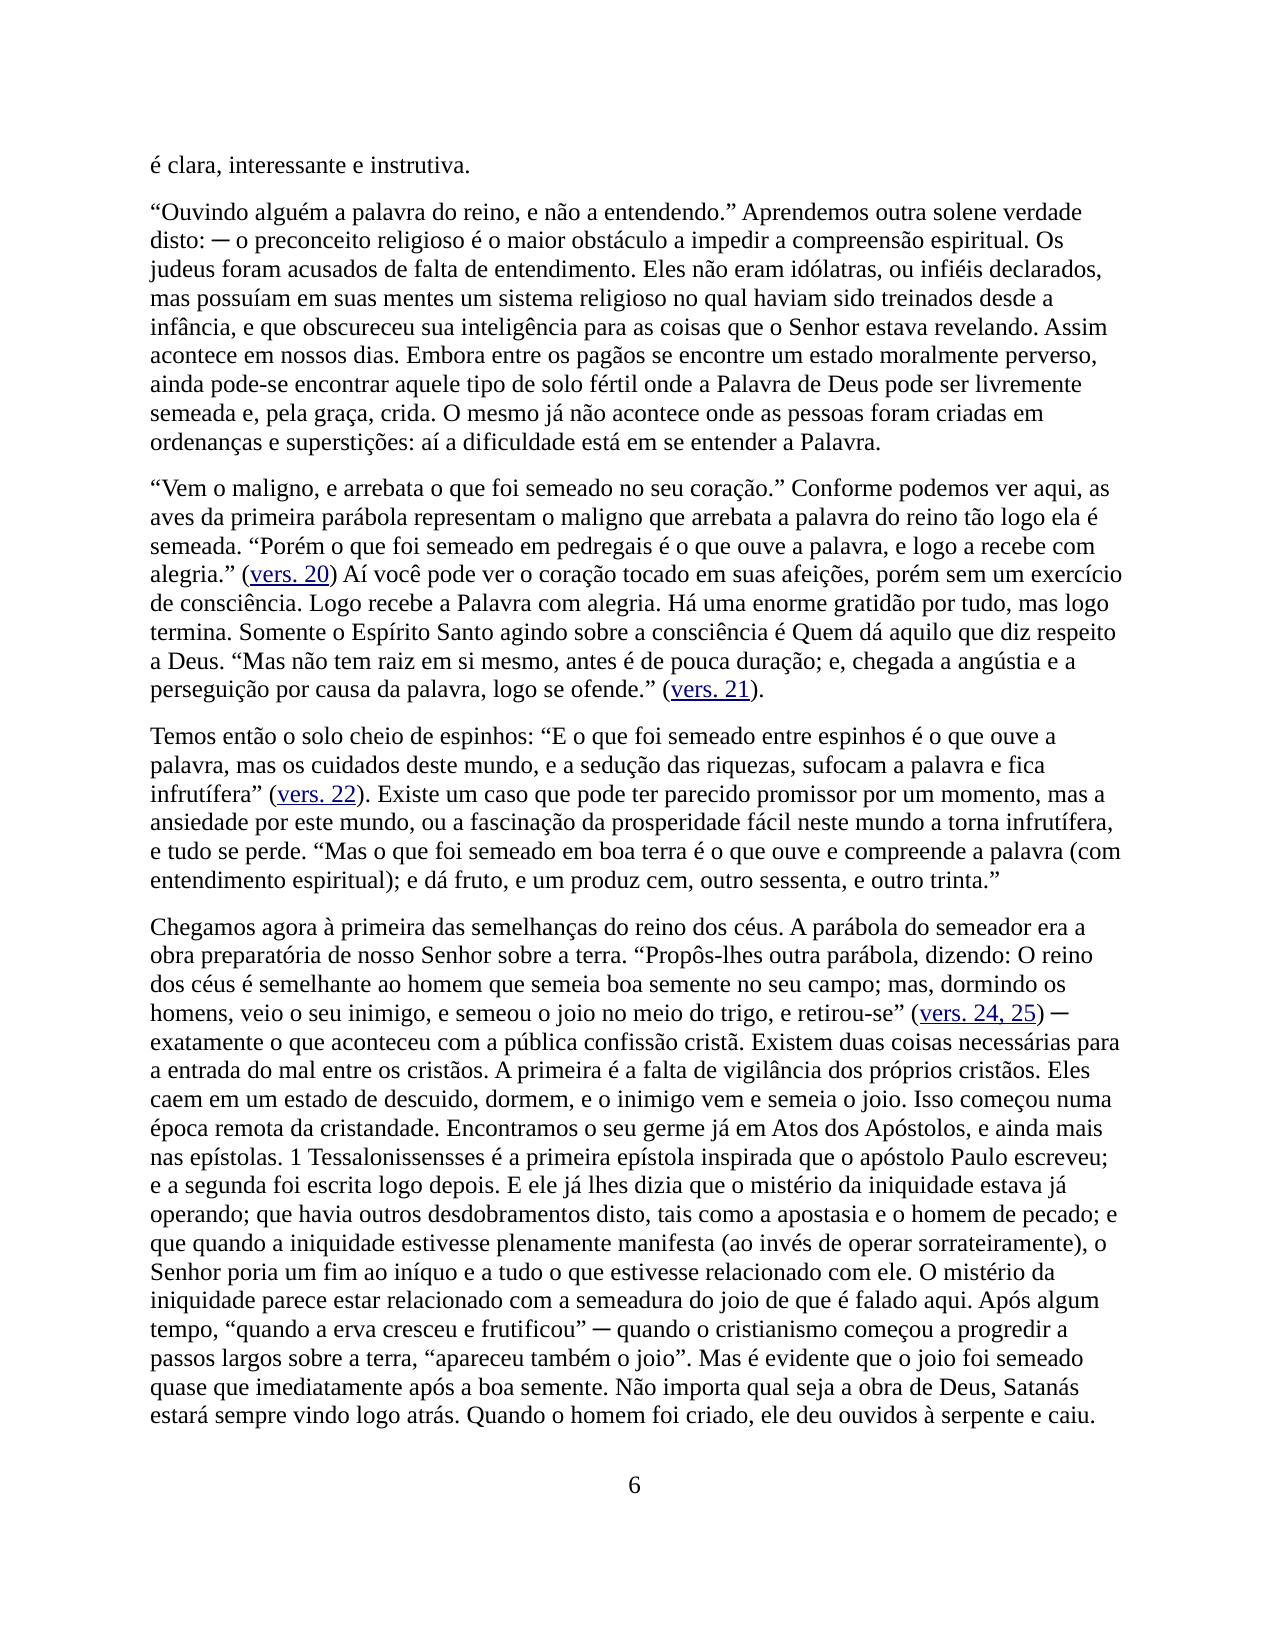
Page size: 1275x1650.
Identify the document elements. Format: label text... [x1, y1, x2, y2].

text “Vem o maligno, e arrebata o que foi semeado no seu coração.” Conforme podemos ver aqui, as aves da primeira parábola representam o maligno que arrebata a palavra do reino tão logo ela é semeada. “Porém o que foi semeado em pedregais é o que ouve a palavra, e logo a recebe com alegria.” (vers. 20) Aí você pode ver o coração tocado em suas afeições, porém sem um exercício de consciência. Logo recebe a Palavra com alegria. Há uma enorme gratidão por tudo, mas logo termina. Somente o Espírito Santo agindo sobre a consciência é Quem dá aquilo que diz respeito a Deus. “Mas não tem raiz em si mesmo, antes é de pouca duração; e, chegada a angústia e a perseguição por causa da palavra, logo se ofende.” (vers. 21). [150, 473, 1125, 703]
text é clara, interessante e instrutiva. [150, 150, 1125, 179]
text “Ouvindo alguém a palavra do reino, e não a entendendo.” Aprendemos outra solene verdade disto: ─ o preconceito religioso é o maior obstáculo a impedir a compreensão espiritual. Os judeus foram acusados de falta de entendimento. Eles não eram idólatras, ou infiéis declarados, mas possuíam em suas mentes um sistema religioso no qual haviam sido treinados desde a infância, e que obscureceu sua inteligência para as coisas que o Senhor estava revelando. Assim acontece em nossos dias. Embora entre os pagãos se encontre um estado moralmente perverso, ainda pode-se encontrar aquele tipo de solo fértil onde a Palavra de Deus pode ser livremente semeada e, pela graça, crida. O mesmo já não acontece onde as pessoas foram criadas em ordenanças e superstições: aí a dificuldade está em se entender a Palavra. [150, 197, 1125, 455]
text Temos então o solo cheio de espinhos: “E o que foi semeado entre espinhos é o que ouve a palavra, mas os cuidados deste mundo, e a sedução das riquezas, sufocam a palavra e fica infrutífera” (vers. 22). Existe um caso que pode ter parecido promissor por um momento, mas a ansiedade por este mundo, ou a fascinação da prosperidade fácil neste mundo a torna infrutífera, e tudo se perde. “Mas o que foi semeado em boa terra é o que ouve e compreende a palavra (com entendimento espiritual); e dá fruto, e um produz cem, outro sessenta, e outro trinta.” [150, 721, 1125, 894]
text Chegamos agora à primeira das semelhanças do reino dos céus. A parábola do semeador era a obra preparatória de nosso Senhor sobre a terra. “Propôs-lhes outra parábola, dizendo: O reino dos céus é semelhante ao homem que semeia boa semente no seu campo; mas, dormindo os homens, veio o seu inimigo, e semeou o joio no meio do trigo, e retirou-se” (vers. 24, 25) ─ exatamente o que aconteceu com a pública confissão cristã. Existem duas coisas necessárias para a entrada do mal entre os cristãos. A primeira é a falta de vigilância dos próprios cristãos. Eles caem em um estado de descuido, dormem, e o inimigo vem e semeia o joio. Isso começou numa época remota da cristandade. Encontramos o seu germe já em Atos dos Apóstolos, e ainda mais nas epístolas. 1 Tessalonissensses é a primeira epístola inspirada que o apóstolo Paulo escreveu; e a segunda foi escrita logo depois. E ele já lhes dizia que o mistério da iniquidade estava já operando; que havia outros desdobramentos disto, tais como a apostasia e o homem de pecado; e que quando a iniquidade estivesse plenamente manifesta (ao invés de operar sorrateiramente), o Senhor poria um fim ao iníquo e a tudo o que estivesse relacionado com ele. O mistério da iniquidade parece estar relacionado com a semeadura do joio de que é falado aqui. Após algum tempo, “quando a erva cresceu e frutificou” ─ quando o cristianismo começou a progredir a passos largos sobre a terra, “apareceu também o joio”. Mas é evidente que o joio foi semeado quase que imediatamente após a boa semente. Não importa qual seja a obra de Deus, Satanás estará sempre vindo logo atrás. Quando o homem foi criado, ele deu ouvidos à serpente e caiu. [150, 912, 1125, 1429]
